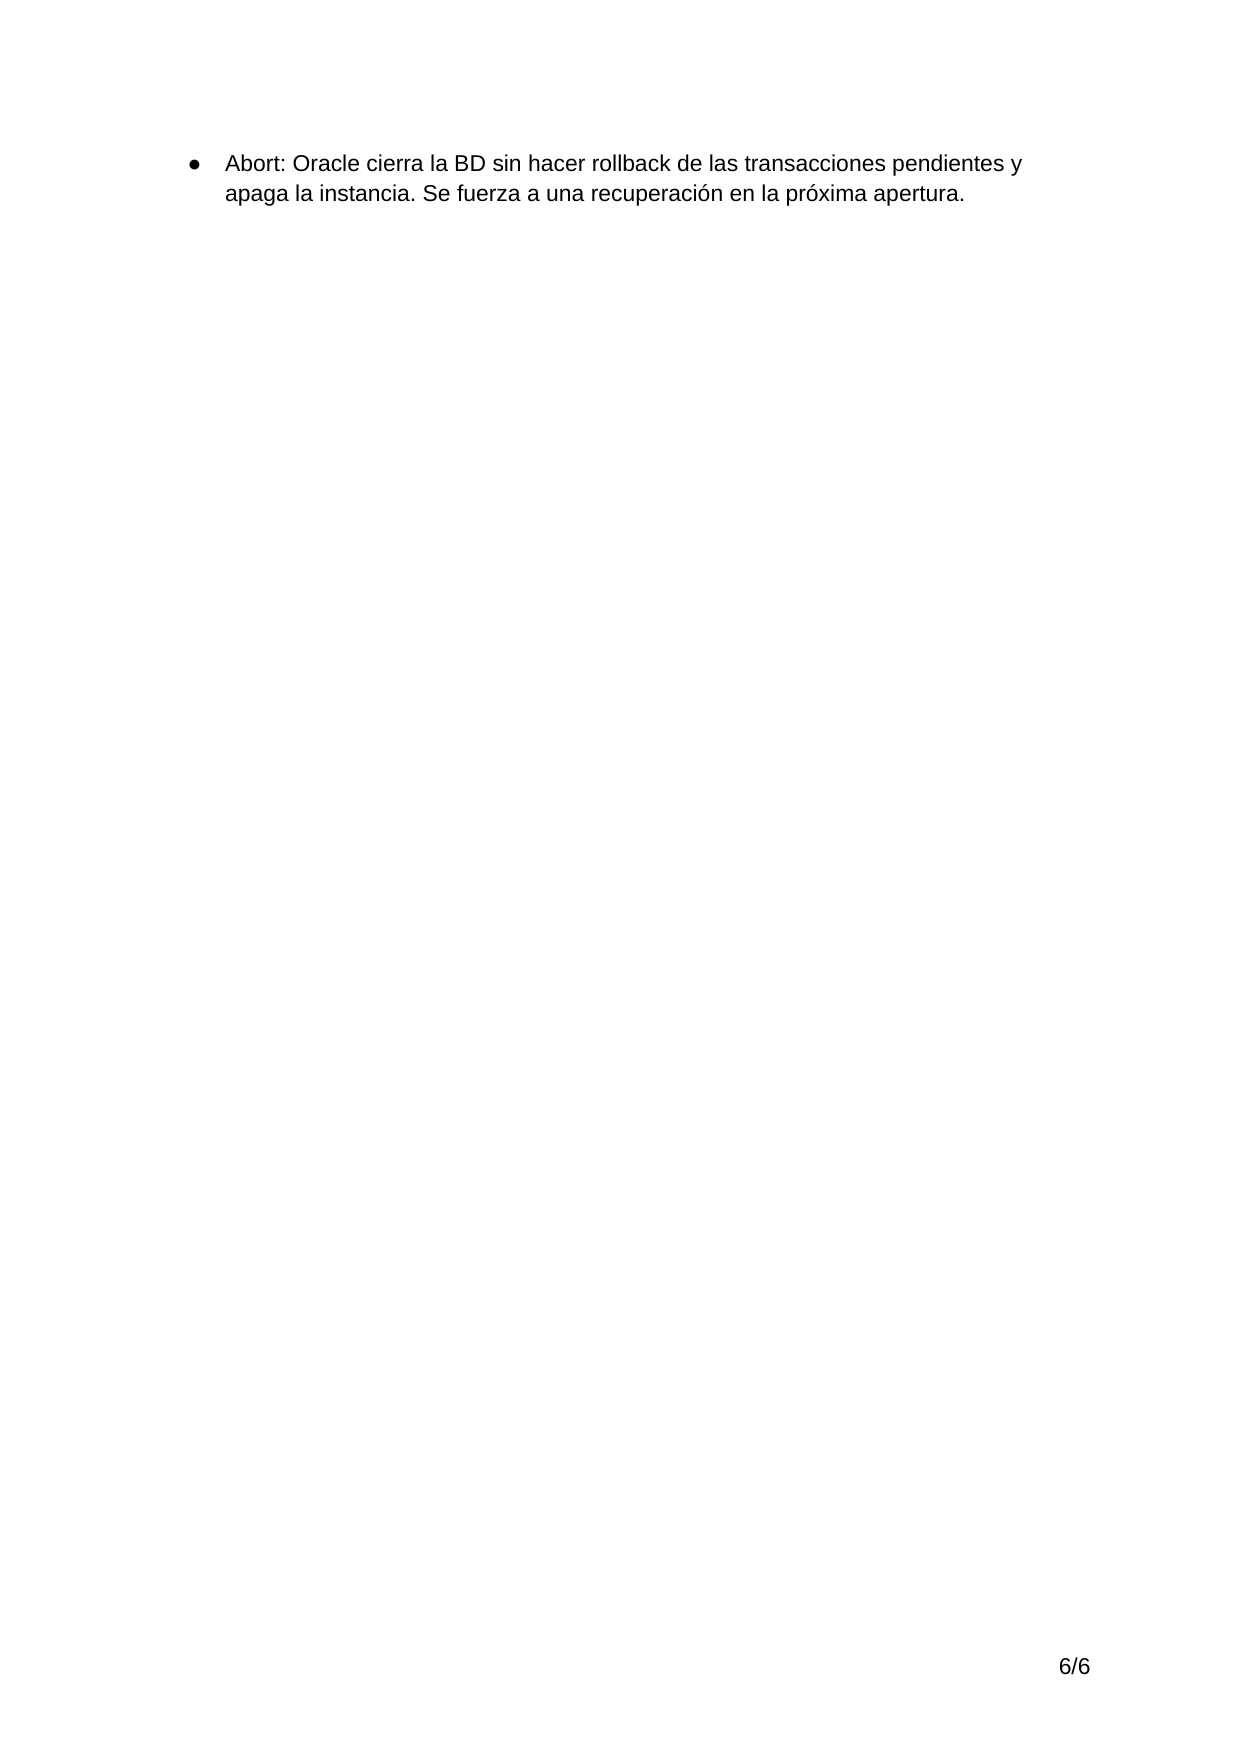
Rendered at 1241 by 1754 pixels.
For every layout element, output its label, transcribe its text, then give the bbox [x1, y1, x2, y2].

list Abort: Oracle cierra la BD sin hacer rollback de las transacciones pendientes y apaga la instancia. Se fuerza a una recuperación en la próxima apertura. [187, 150, 1090, 207]
